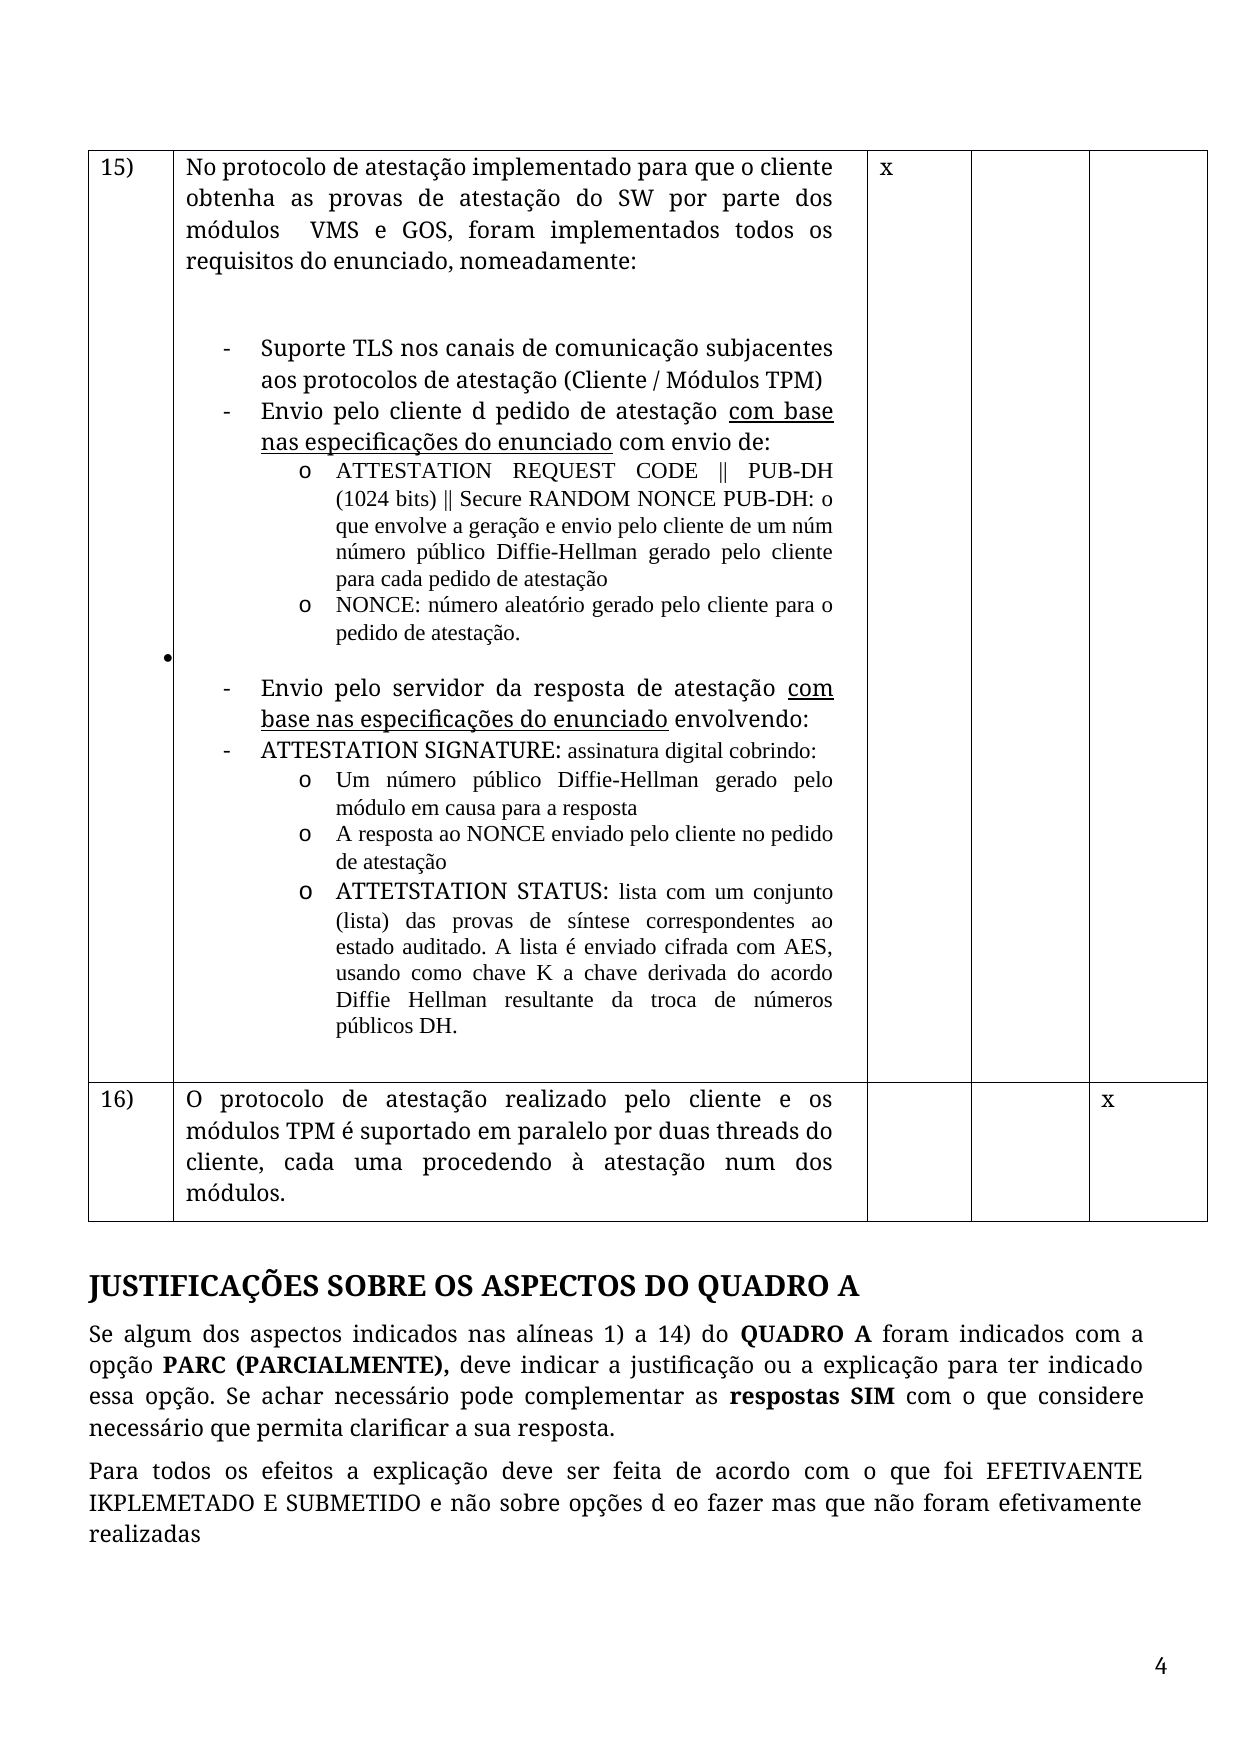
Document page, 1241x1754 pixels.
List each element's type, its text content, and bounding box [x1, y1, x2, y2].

table_cell [868, 1083, 971, 1221]
table_header [972, 151, 1089, 1082]
table_header 15) [89, 151, 173, 1082]
table_cell 16) [89, 1083, 173, 1221]
table_header No protocolo de atestação implementado para que o cliente obtenha as provas de atestação do SW por parte dos módulos VMS e GOS, foram implementados todos os requisitos do enunciado, nomeadamente: Suporte TLS nos canais de comunicação subjacentes aos protocolos de atestação (Cliente / Módulos TPM) Envio pelo cliente d pedido de atestação com base nas especificações do enunciado com envio de: ATTESTATION REQUEST CODE || PUB-DH (1024 bits) || Secure RANDOM NONCE PUB-DH: o que envolve a geração e envio pelo cliente de um núm número público Diffie-Hellman gerado pelo cliente para cada pedido de atestação NONCE: número aleatório gerado pelo cliente para o pedido de atestação. Envio pelo servidor da resposta de atestação com base nas especificações do enunciado envolvendo: ATTESTATION SIGNATURE: assinatura digital cobrindo: Um número público Diffie-Hellman gerado pelo módulo em causa para a resposta A resposta ao NONCE enviado pelo cliente no pedido de atestação ATTETSTATION STATUS: lista com um conjunto (lista) das provas de síntese correspondentes ao estado auditado. A lista é enviado cifrada com AES, usando como chave K a chave derivada do acordo Diffie Hellman resultante da troca de números públicos DH. [174, 151, 867, 1082]
table_cell O protocolo de atestação realizado pelo cliente e os módulos TPM é suportado em paralelo por duas threads do cliente, cada uma procedendo à atestação num dos módulos. [174, 1083, 867, 1221]
text Para todos os efeitos a explicação deve ser feita de acordo com o que foi EFETIVAENTE IKPLEMETADO E SUBMETIDO e não sobre opções d eo fazer mas que não foram efetivamente realizadas [88, 1455, 1144, 1549]
text Se algum dos aspectos indicados nas alíneas 1) a 14) do QUADRO A foram indicados com a opção PARC (PARCIALMENTE), deve indicar a justificação ou a explicação para ter indicado essa opção. Se achar necessário pode complementar as respostas SIM com o que considere necessário que permita clarificar a sua resposta. [88, 1318, 1144, 1443]
text JUSTIFICAÇÕES SOBRE OS ASPECTOS DO QUADRO A [88, 1266, 1144, 1305]
table_cell x [1090, 1083, 1207, 1221]
table_cell [972, 1083, 1089, 1221]
table_header x [868, 151, 971, 1082]
table_header [1090, 151, 1207, 1082]
